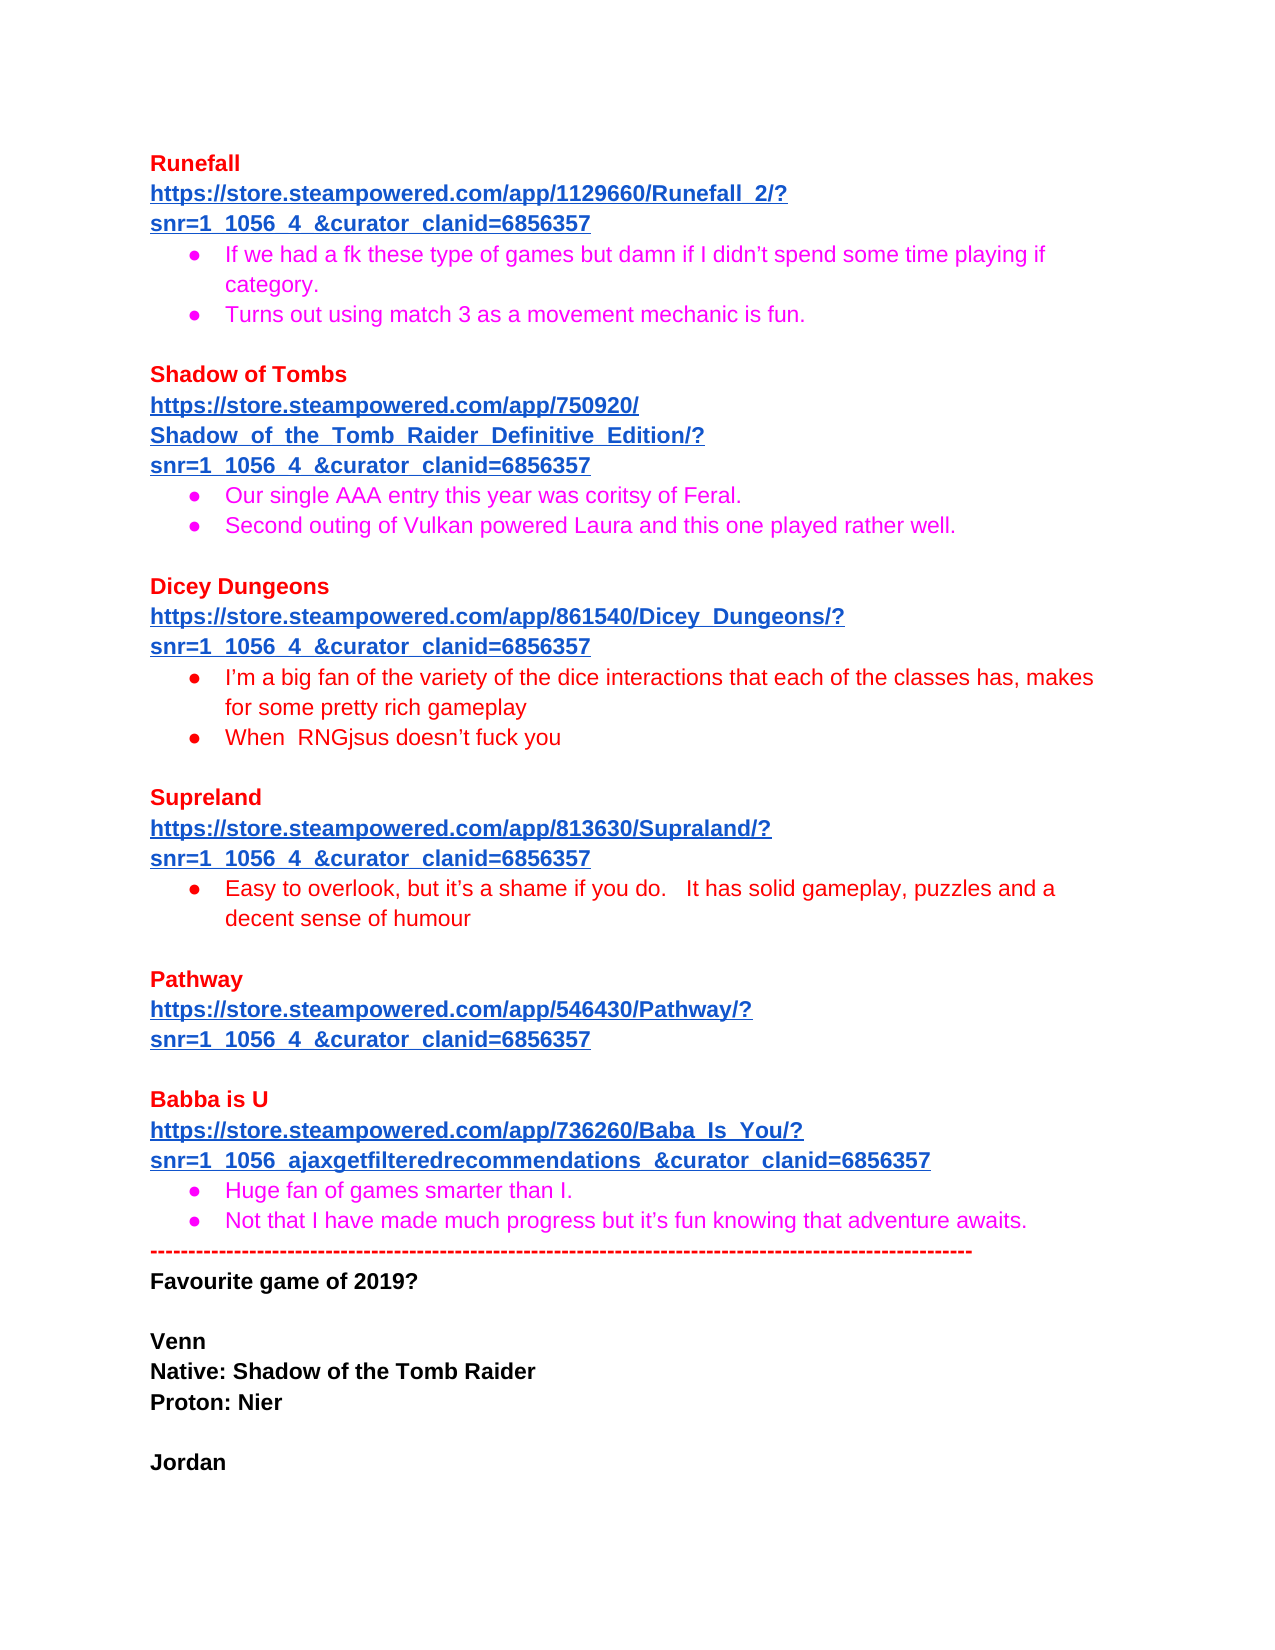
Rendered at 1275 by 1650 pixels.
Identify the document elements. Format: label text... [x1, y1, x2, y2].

text https://store.steampowered.com/app/861540/Dicey_Dungeons/?snr=1_1056_4_&curator_clanid=6856357 [150, 603, 1125, 660]
list Our single AAA entry this year was coritsy of Feral. [187, 482, 1125, 509]
list If we had a fk these type of games but damn if I didn’t spend some time playing if category. [187, 241, 1125, 297]
text https://store.steampowered.com/app/750920/Shadow_of_the_Tomb_Raider_Definitive_Edition/?snr=1_1056_4_&curator_clanid=6856357 [150, 392, 1125, 478]
text Native: Shadow of the Tomb Raider [150, 1358, 1125, 1385]
text Venn [150, 1328, 1125, 1354]
list Easy to overlook, but it’s a shame if you do. It has solid gameplay, puzzles and a decent sense of humour [187, 875, 1125, 932]
text Babba is U [150, 1086, 1125, 1113]
list Not that I have made much progress but it’s fun knowing that adventure awaits. [187, 1207, 1125, 1234]
text https://store.steampowered.com/app/546430/Pathway/?snr=1_1056_4_&curator_clanid=6856357 [150, 996, 1125, 1052]
text https://store.steampowered.com/app/813630/Supraland/?snr=1_1056_4_&curator_clanid=6856357 [150, 814, 1125, 871]
text Favourite game of 2019? [150, 1268, 1125, 1294]
text Dicey Dungeons [150, 573, 1125, 599]
text Runefall [150, 150, 1125, 176]
text Jordan [150, 1449, 1125, 1475]
list Huge fan of games smarter than I. [187, 1177, 1125, 1203]
list I’m a big fan of the variety of the dice interactions that each of the classes has, makes for some pretty rich gameplay [187, 663, 1125, 720]
list Turns out using match 3 as a movement mechanic is fun. [187, 301, 1125, 327]
list Second outing of Vulkan powered Laura and this one played rather well. [187, 512, 1125, 539]
text Supreland [150, 784, 1125, 811]
list When RNGjsus doesn’t fuck you [187, 724, 1125, 750]
text ------------------------------------------------------------------------------------------------------------ [150, 1237, 1125, 1264]
text Pathway [150, 966, 1125, 992]
text Proton: Nier [150, 1388, 1125, 1415]
text https://store.steampowered.com/app/1129660/Runefall_2/?snr=1_1056_4_&curator_clanid=6856357 [150, 180, 1125, 237]
text Shadow of Tombs [150, 361, 1125, 388]
text https://store.steampowered.com/app/736260/Baba_Is_You/?snr=1_1056_ajaxgetfilteredrecommendations_&curator_clanid=6856357 [150, 1117, 1125, 1173]
